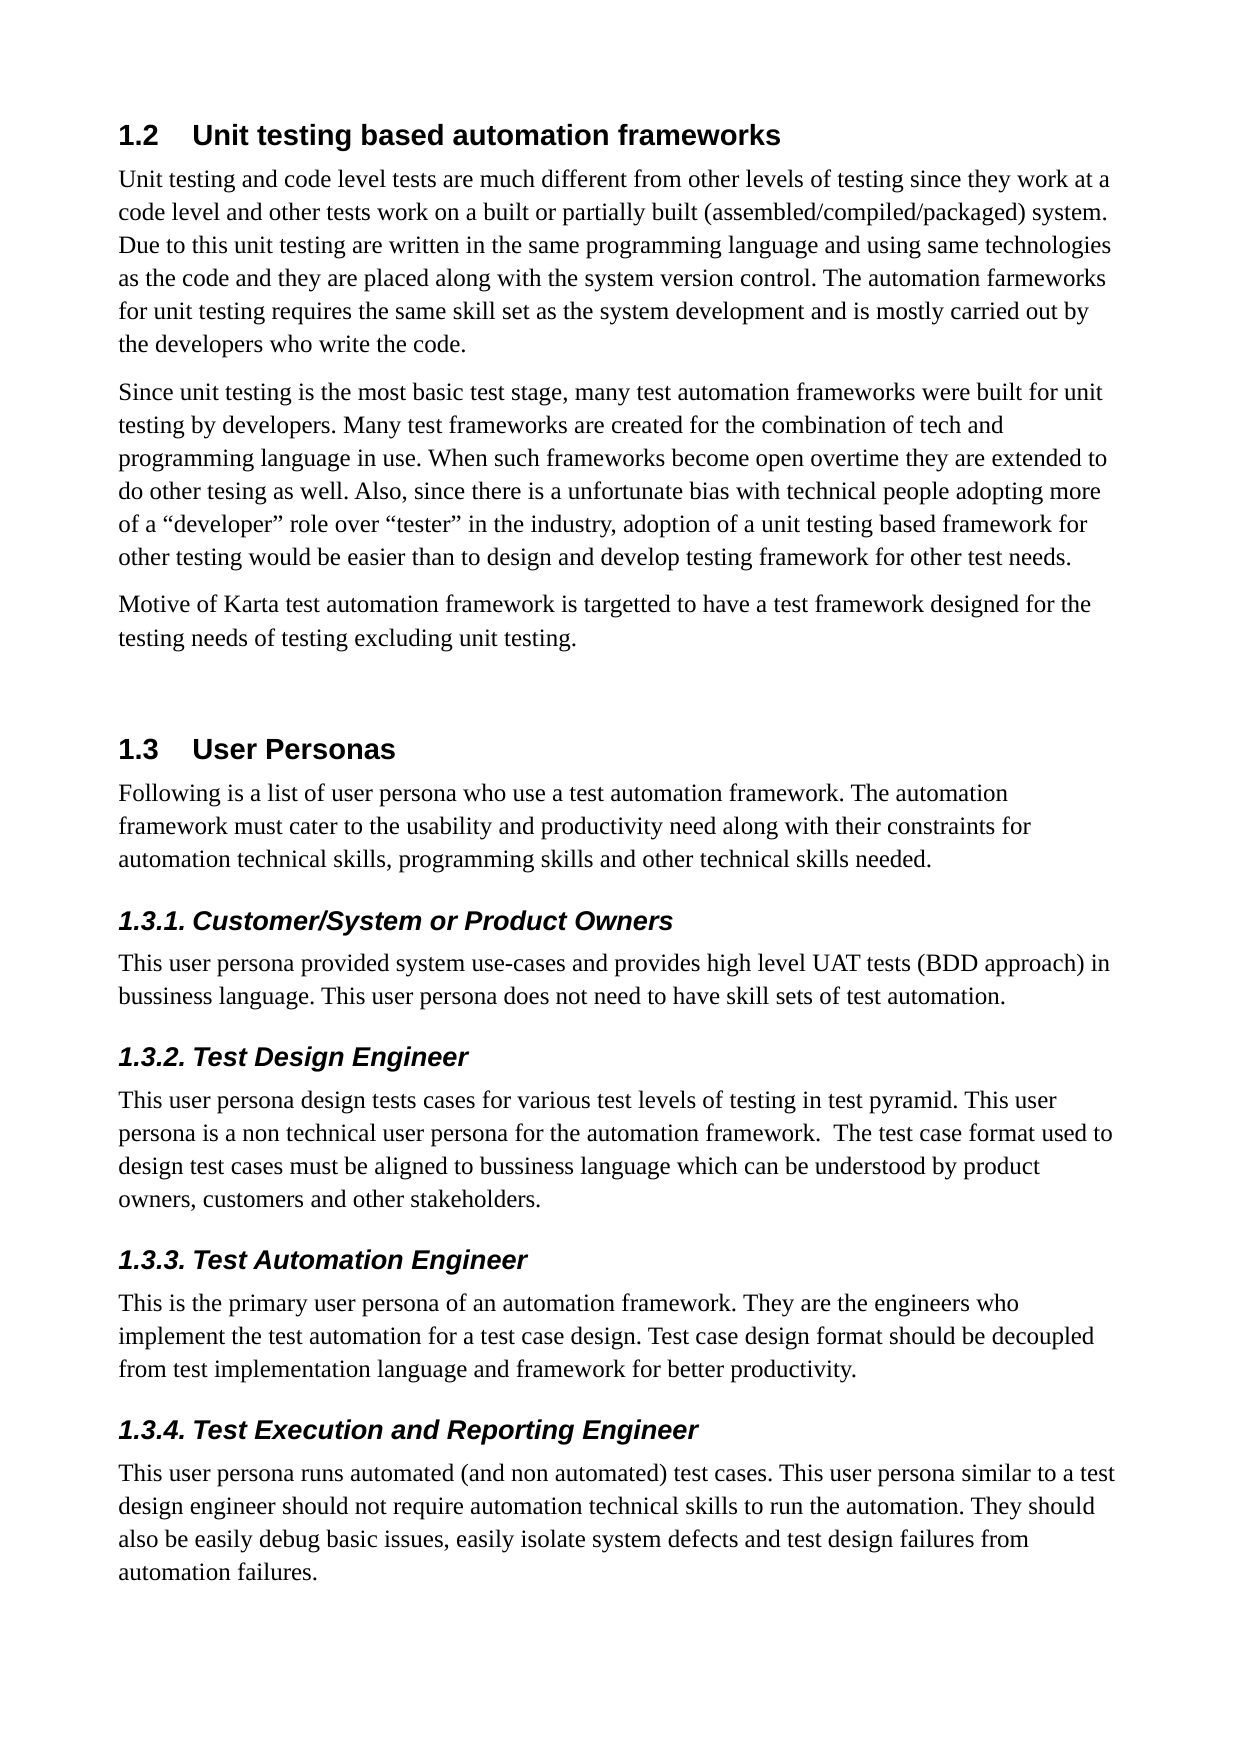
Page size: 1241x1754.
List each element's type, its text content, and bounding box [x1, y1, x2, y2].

text This user persona provided system use-cases and provides high level UAT tests (BDD approach) in bussiness language. This user persona does not need to have skill sets of test automation. [118, 948, 1122, 1010]
subtitle Customer/System or Product Owners [118, 904, 1122, 936]
text This user persona design tests cases for various test levels of testing in test pyramid. This user persona is a non technical user persona for the automation framework. The test case format used to design test cases must be aligned to bussiness language which can be understood by product owners, customers and other stakeholders. [118, 1085, 1122, 1213]
text Since unit testing is the most basic test stage, many test automation frameworks were built for unit testing by developers. Many test frameworks are created for the combination of tech and programming language in use. When such frameworks become open overtime they are extended to do other tesing as well. Also, since there is a unfortunate bias with technical people adopting more of a “developer” role over “tester” in the industry, adoption of a unit testing based framework for other testing would be easier than to design and develop testing framework for other test needs. [118, 377, 1122, 571]
subtitle Test Execution and Reporting Engineer [118, 1414, 1122, 1446]
text This user persona runs automated (and non automated) test cases. This user persona similar to a test design engineer should not require automation technical skills to run the automation. They should also be easily debug basic issues, easily isolate system defects and test design failures from automation failures. [118, 1458, 1122, 1586]
subtitle Test Automation Engineer [118, 1244, 1122, 1276]
subtitle Unit testing based automation frameworks [118, 118, 1122, 152]
subtitle Test Design Engineer [118, 1041, 1122, 1073]
subtitle User Personas [118, 732, 1122, 766]
text This is the primary user persona of an automation framework. They are the engineers who implement the test automation for a test case design. Test case design format should be decoupled from test implementation language and framework for better productivity. [118, 1288, 1122, 1383]
text Unit testing and code level tests are much different from other levels of testing since they work at a code level and other tests work on a built or partially built (assembled/compiled/packaged) system. Due to this unit testing are written in the same programming language and using same technologies as the code and they are placed along with the system version control. The automation farmeworks for unit testing requires the same skill set as the system development and is mostly carried out by the developers who write the code. [118, 164, 1122, 358]
text Following is a list of user persona who use a test automation framework. The automation framework must cater to the usability and productivity need along with their constraints for automation technical skills, programming skills and other technical skills needed. [118, 778, 1122, 873]
text Motive of Karta test automation framework is targetted to have a test framework designed for the testing needs of testing excluding unit testing. [118, 589, 1122, 651]
